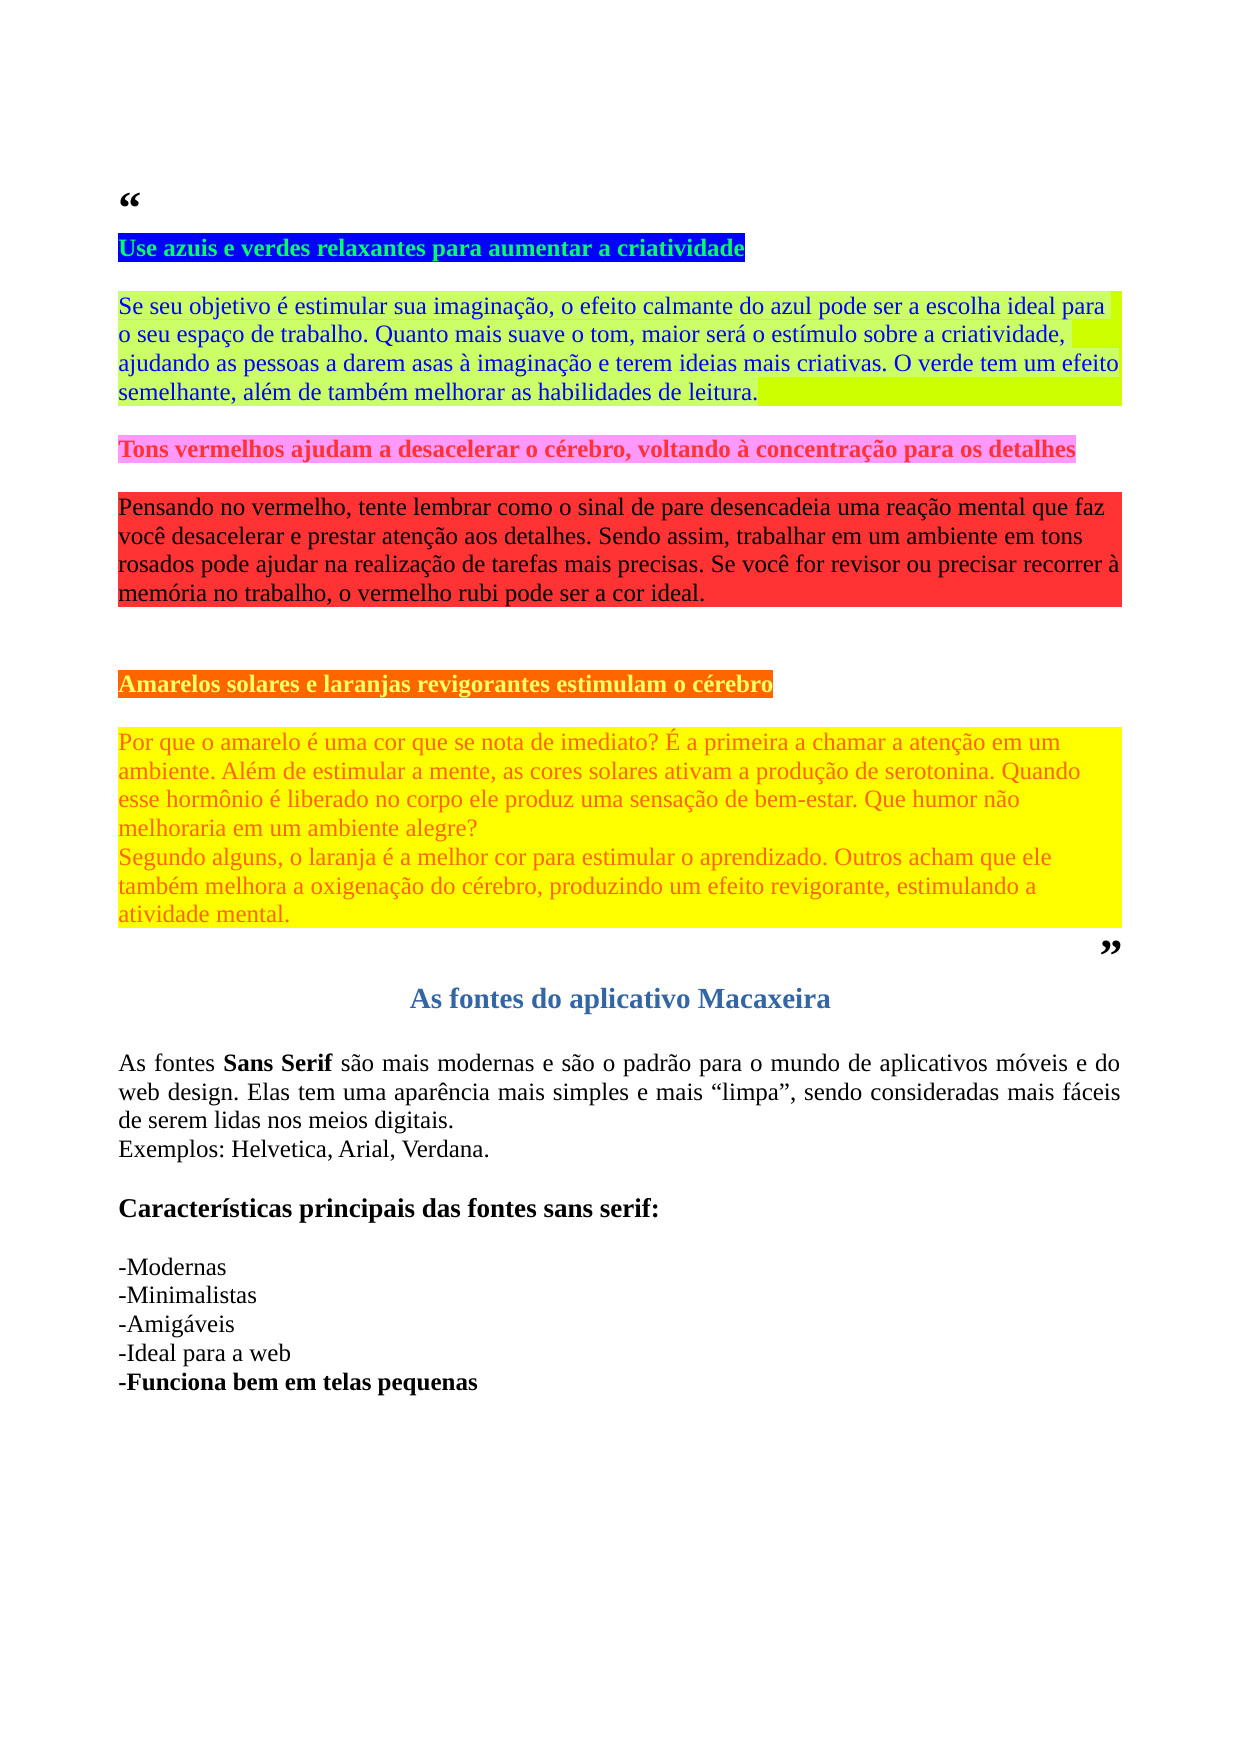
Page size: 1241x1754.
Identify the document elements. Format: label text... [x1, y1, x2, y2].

text Por que o amarelo é uma cor que se nota de imediato? É a primeira a chamar a atenção em um ambiente. Além de estimular a mente, as cores solares ativam a produção de serotonina. Quando esse hormônio é liberado no corpo ele produz uma sensação de bem-estar. Que humor não melhoraria em um ambiente alegre? [118, 727, 1122, 842]
text As fontes Sans Serif são mais modernas e são o padrão para o mundo de aplicativos móveis e do web design. Elas tem uma aparência mais simples e mais “limpa”, sendo consideradas mais fáceis de serem lidas nos meios digitais. [118, 1048, 1122, 1134]
text -Minimalistas [118, 1281, 1122, 1309]
text -Ideal para a web [118, 1338, 1122, 1367]
text Pensando no vermelho, tente lembrar como o sinal de pare desencadeia uma reação mental que faz você desacelerar e prestar atenção aos detalhes. Sendo assim, trabalhar em um ambiente em tons rosados pode ajudar na realização de tarefas mais precisas. Se você for revisor ou precisar recorrer à memória no trabalho, o vermelho rubi pode ser a cor ideal. [118, 492, 1122, 607]
subtitle “ [118, 181, 1122, 233]
text As fontes do aplicativo Macaxeira [118, 981, 1122, 1014]
text Segundo alguns, o laranja é a melhor cor para estimular o aprendizado. Outros acham que ele também melhora a oxigenação do cérebro, produzindo um efeito revigorante, estimulando a atividade mental. [118, 842, 1122, 928]
text -Funciona bem em telas pequenas [118, 1367, 1122, 1396]
text -Modernas [118, 1252, 1122, 1281]
text ” [118, 928, 1122, 981]
text Se seu objetivo é estimular sua imaginação, o efeito calmante do azul pode ser a escolha ideal para o seu espaço de trabalho. Quanto mais suave o tom, maior será o estímulo sobre a criatividade, ajudando as pessoas a darem asas à imaginação e terem ideias mais criativas. O verde tem um efeito semelhante, além de também melhorar as habilidades de leitura. [118, 291, 1122, 406]
subtitle Tons vermelhos ajudam a desacelerar o cérebro, voltando à concentração para os detalhes [118, 434, 1122, 463]
subtitle Amarelos solares e laranjas revigorantes estimulam o cérebro [118, 669, 1122, 698]
text Características principais das fontes sans serif: [118, 1192, 1122, 1223]
subtitle Use azuis e verdes relaxantes para aumentar a criatividade [118, 233, 1122, 262]
text -Amigáveis [118, 1309, 1122, 1338]
text Exemplos: Helvetica, Arial, Verdana. [118, 1134, 1122, 1163]
